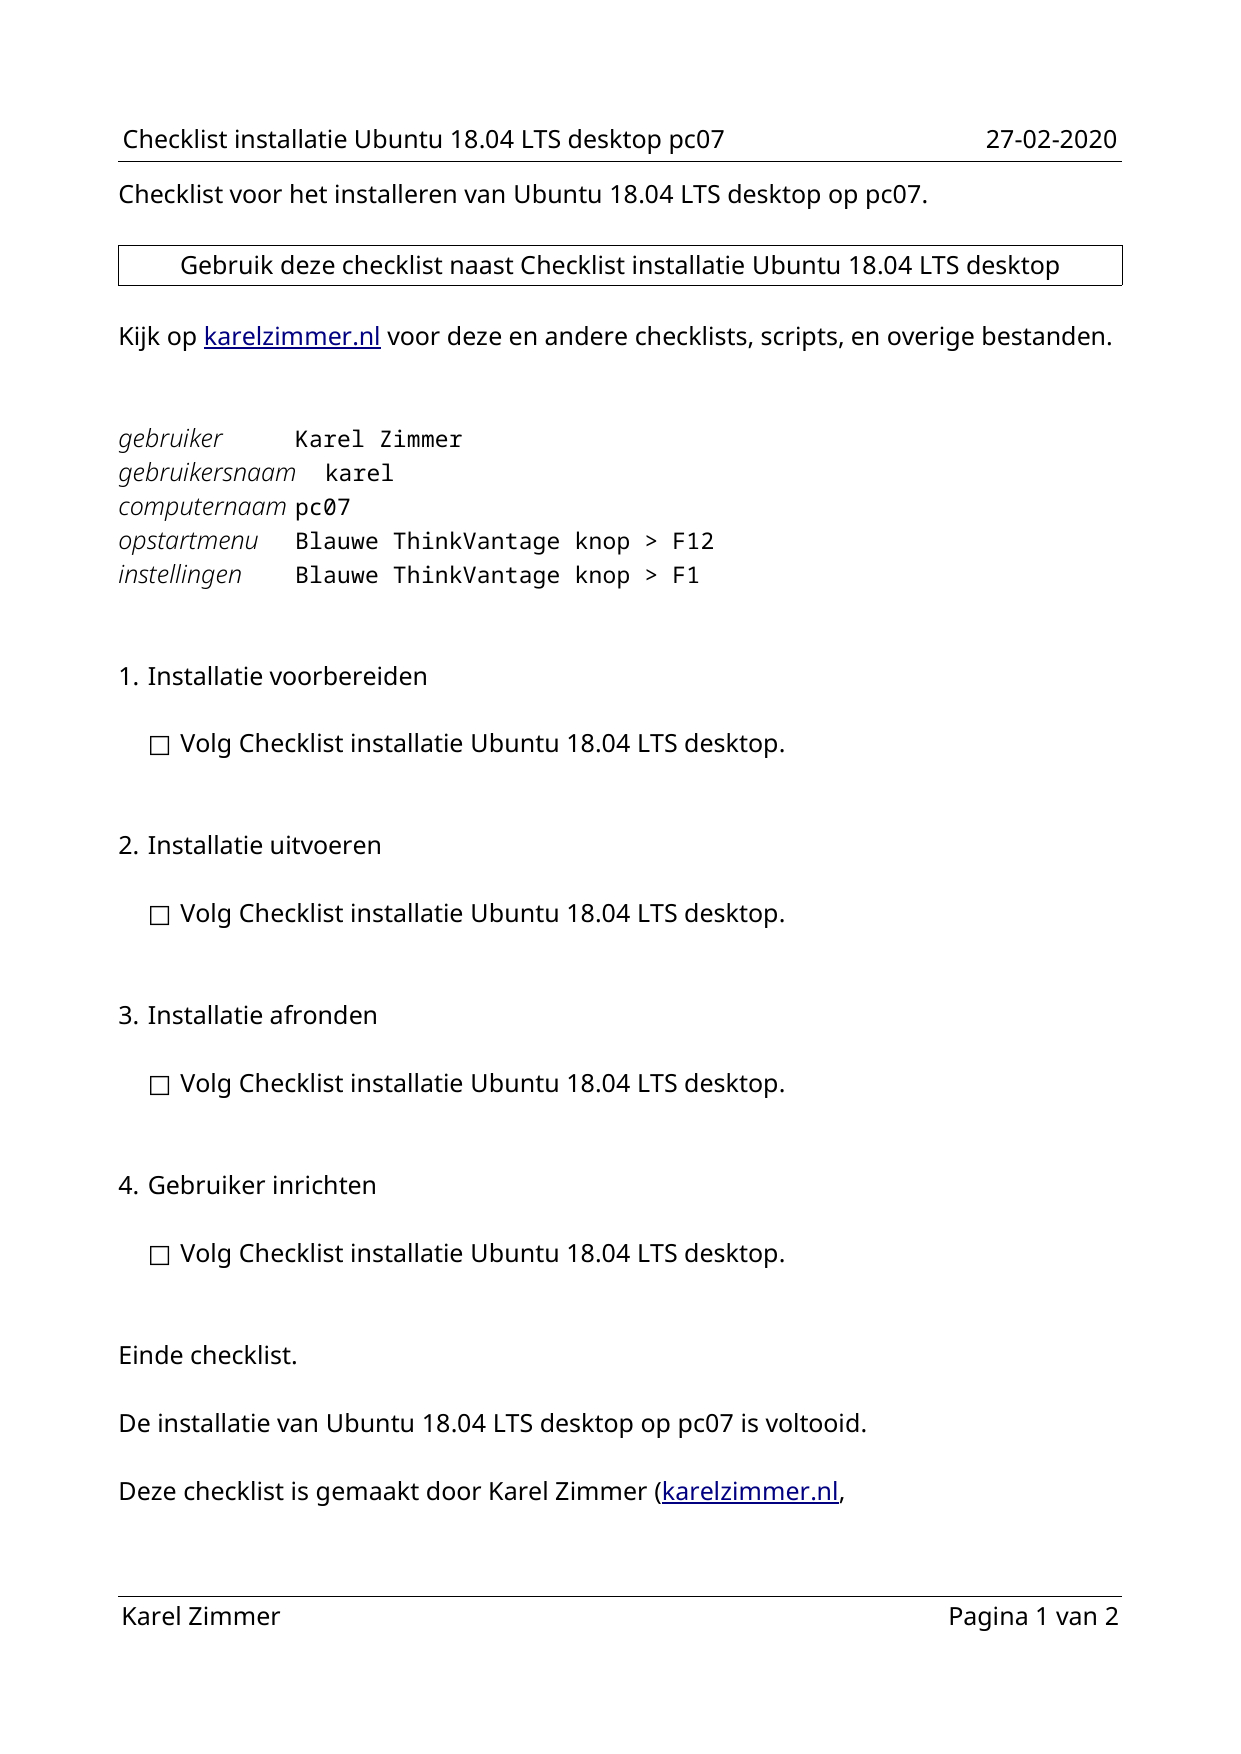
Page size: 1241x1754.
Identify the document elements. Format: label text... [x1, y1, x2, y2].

text Kijk op karelzimmer.nl voor deze en andere checklists, scripts, en overige bestanden. [118, 319, 1122, 353]
text Gebruik deze checklist naast Checklist installatie Ubuntu 18.04 LTS desktop [119, 246, 1122, 285]
list Installatie afronden [118, 998, 1122, 1032]
list Installatie voorbereiden [118, 658, 1122, 692]
list Volg Checklist installatie Ubuntu 18.04 LTS desktop. [148, 1066, 1122, 1100]
text instellingen Blauwe ThinkVantage knop > F1 [118, 557, 1122, 591]
text Checklist voor het installeren van Ubuntu 18.04 LTS desktop op pc07. [118, 177, 1122, 211]
text gebruikersnaam karel [118, 455, 1122, 489]
text De installatie van Ubuntu 18.04 LTS desktop op pc07 is voltooid. [118, 1406, 1122, 1439]
text computernaam pc07 [118, 489, 1122, 523]
list Volg Checklist installatie Ubuntu 18.04 LTS desktop. [148, 896, 1122, 930]
text opstartmenu Blauwe ThinkVantage knop > F12 [118, 523, 1122, 557]
list Gebruiker inrichten [118, 1168, 1122, 1236]
list Volg Checklist installatie Ubuntu 18.04 LTS desktop. [148, 1236, 1122, 1270]
text Einde checklist. [118, 1338, 1122, 1372]
text gebruiker Karel Zimmer [118, 421, 1122, 455]
text Deze checklist is gemaakt door Karel Zimmer (karelzimmer.nl, [118, 1473, 1122, 1507]
list Installatie uitvoeren [118, 828, 1122, 862]
list Volg Checklist installatie Ubuntu 18.04 LTS desktop. [148, 726, 1122, 760]
